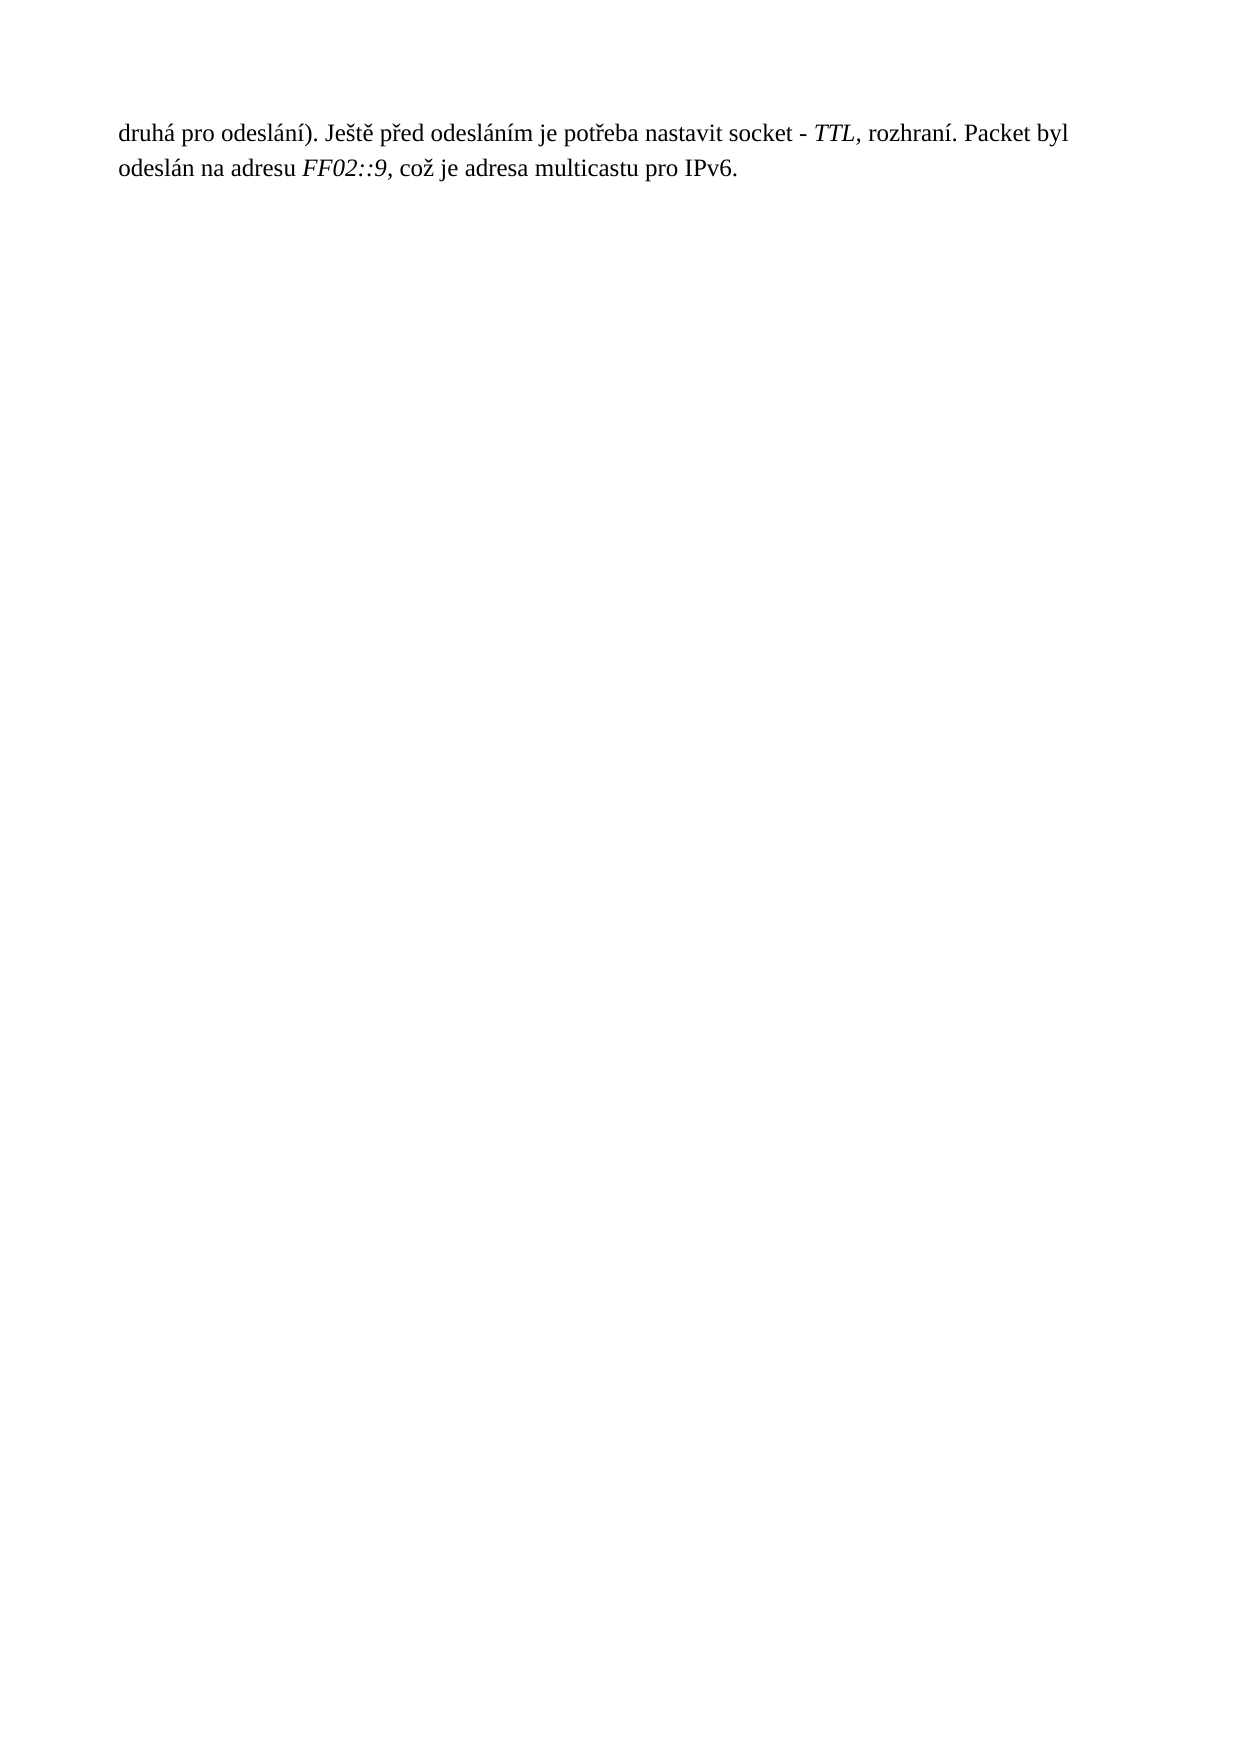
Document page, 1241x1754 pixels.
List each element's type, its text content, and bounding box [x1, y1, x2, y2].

text druhá pro odeslání). Ještě před odesláním je potřeba nastavit socket - TTL, rozhraní. Packet byl odeslán na adresu FF02::9, což je adresa multicastu pro IPv6. [118, 118, 1122, 181]
